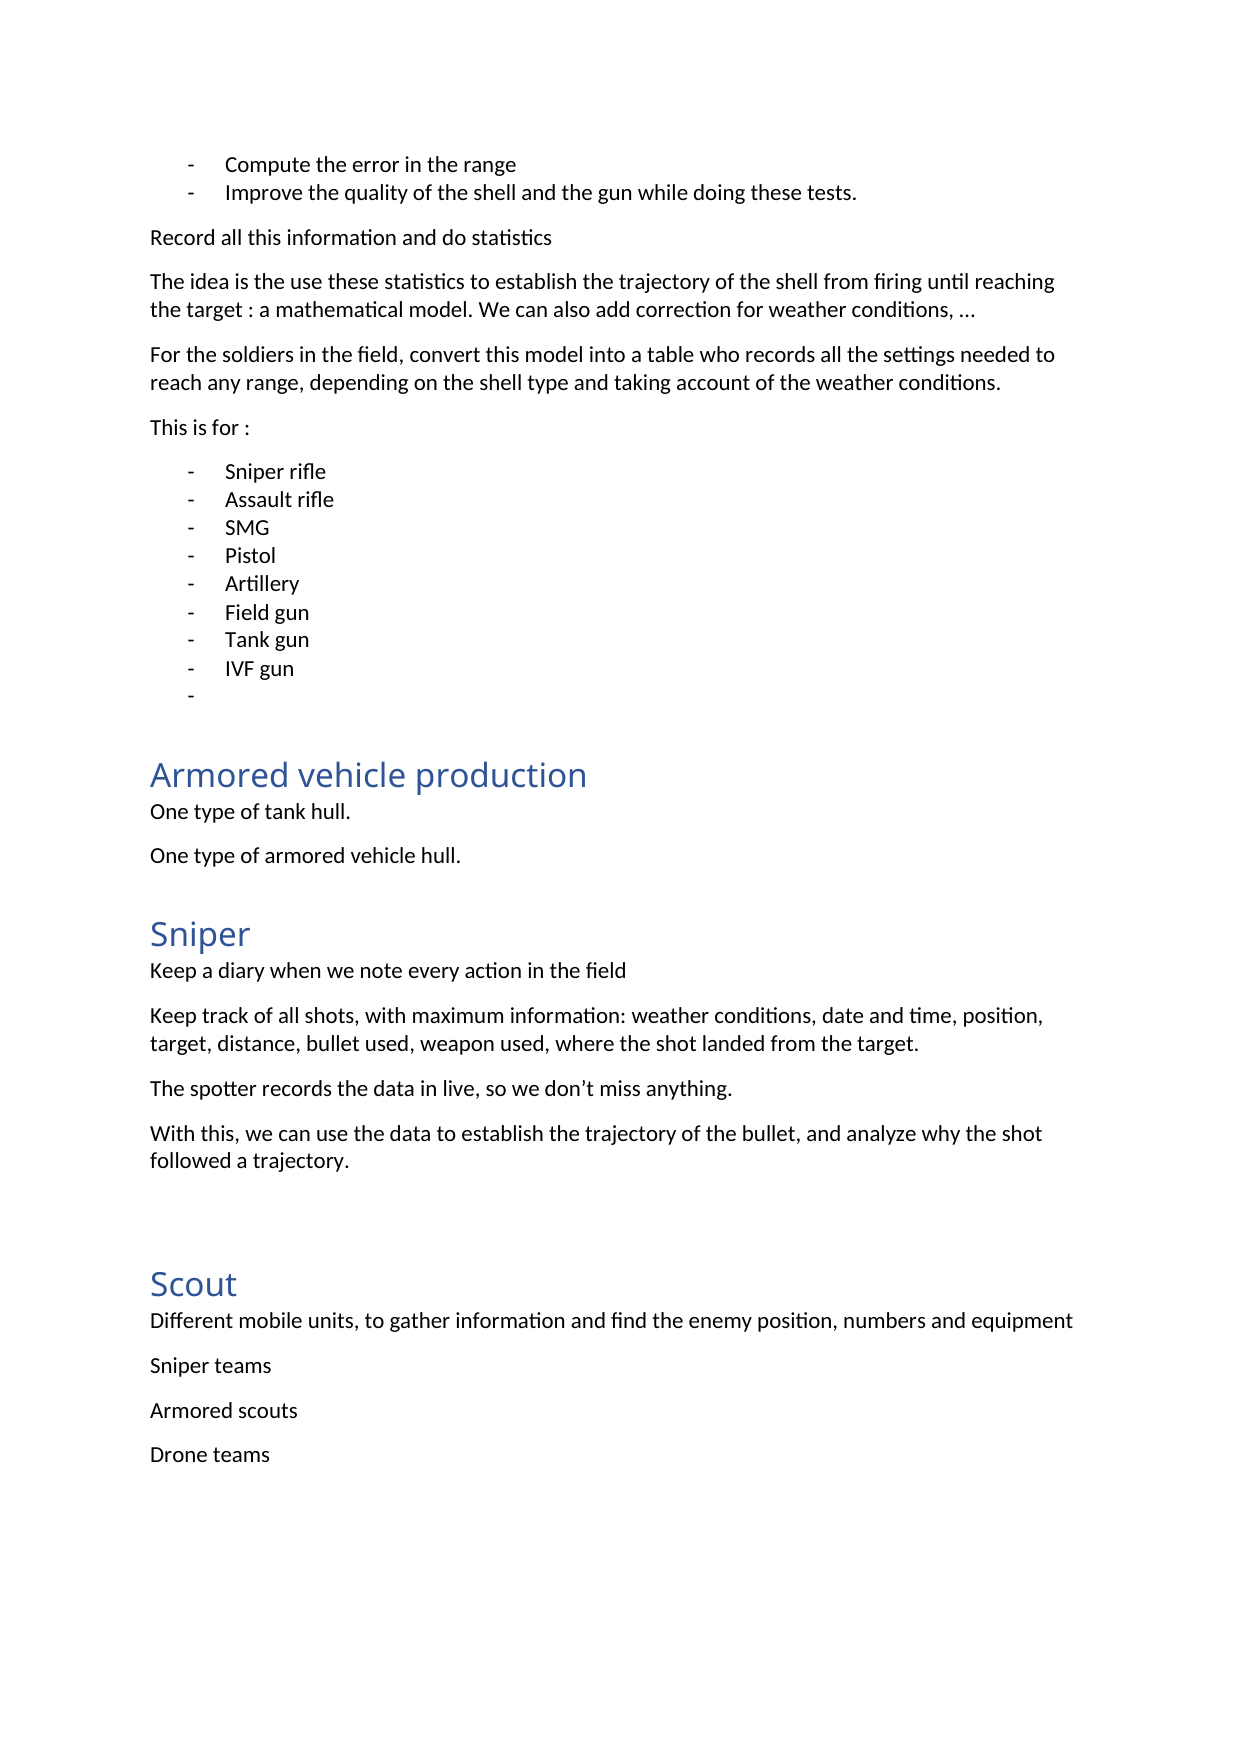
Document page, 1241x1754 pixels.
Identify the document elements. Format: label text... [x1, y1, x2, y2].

text Sniper teams [150, 1351, 1090, 1379]
list SMG [187, 513, 1090, 542]
list Compute the error in the range [187, 150, 1090, 178]
text One type of tank hull. [150, 797, 1090, 825]
text This is for : [150, 413, 1090, 441]
list Artillery [187, 569, 1090, 598]
text For the soldiers in the field, convert this model into a table who records all the settings needed to reach any range, depending on the shell type and taking account of the weather conditions. [150, 340, 1090, 396]
list Sniper rifle [187, 457, 1090, 486]
text Drone teams [150, 1441, 1090, 1468]
text Keep a diary when we note every action in the field [150, 957, 1090, 984]
text Different mobile units, to gather information and find the enemy position, numbers and equipment [150, 1306, 1090, 1334]
list Assault rifle [187, 486, 1090, 513]
list Improve the quality of the shell and the gun while doing these tests. [187, 178, 1090, 206]
text Keep track of all shots, with maximum information: weather conditions, date and time, position, target, distance, bullet used, weapon used, where the shot landed from the target. [150, 1001, 1090, 1057]
text The spotter records the data in live, so we don’t miss anything. [150, 1074, 1090, 1102]
list Pistol [187, 542, 1090, 569]
text One type of armored vehicle hull. [150, 841, 1090, 869]
subtitle Armored vehicle production [150, 751, 1090, 797]
list Tank gun [187, 626, 1090, 654]
subtitle Scout [150, 1261, 1090, 1306]
list IVF gun [187, 654, 1090, 682]
text Record all this information and do statistics [150, 223, 1090, 251]
list Field gun [187, 598, 1090, 626]
text With this, we can use the data to establish the trajectory of the bullet, and analyze why the shot followed a trajectory. [150, 1119, 1090, 1175]
text The idea is the use these statistics to establish the trajectory of the shell from firing until reaching the target : a mathematical model. We can also add correction for weather conditions, … [150, 267, 1090, 323]
text Armored scouts [150, 1396, 1090, 1424]
subtitle Sniper [150, 911, 1090, 957]
